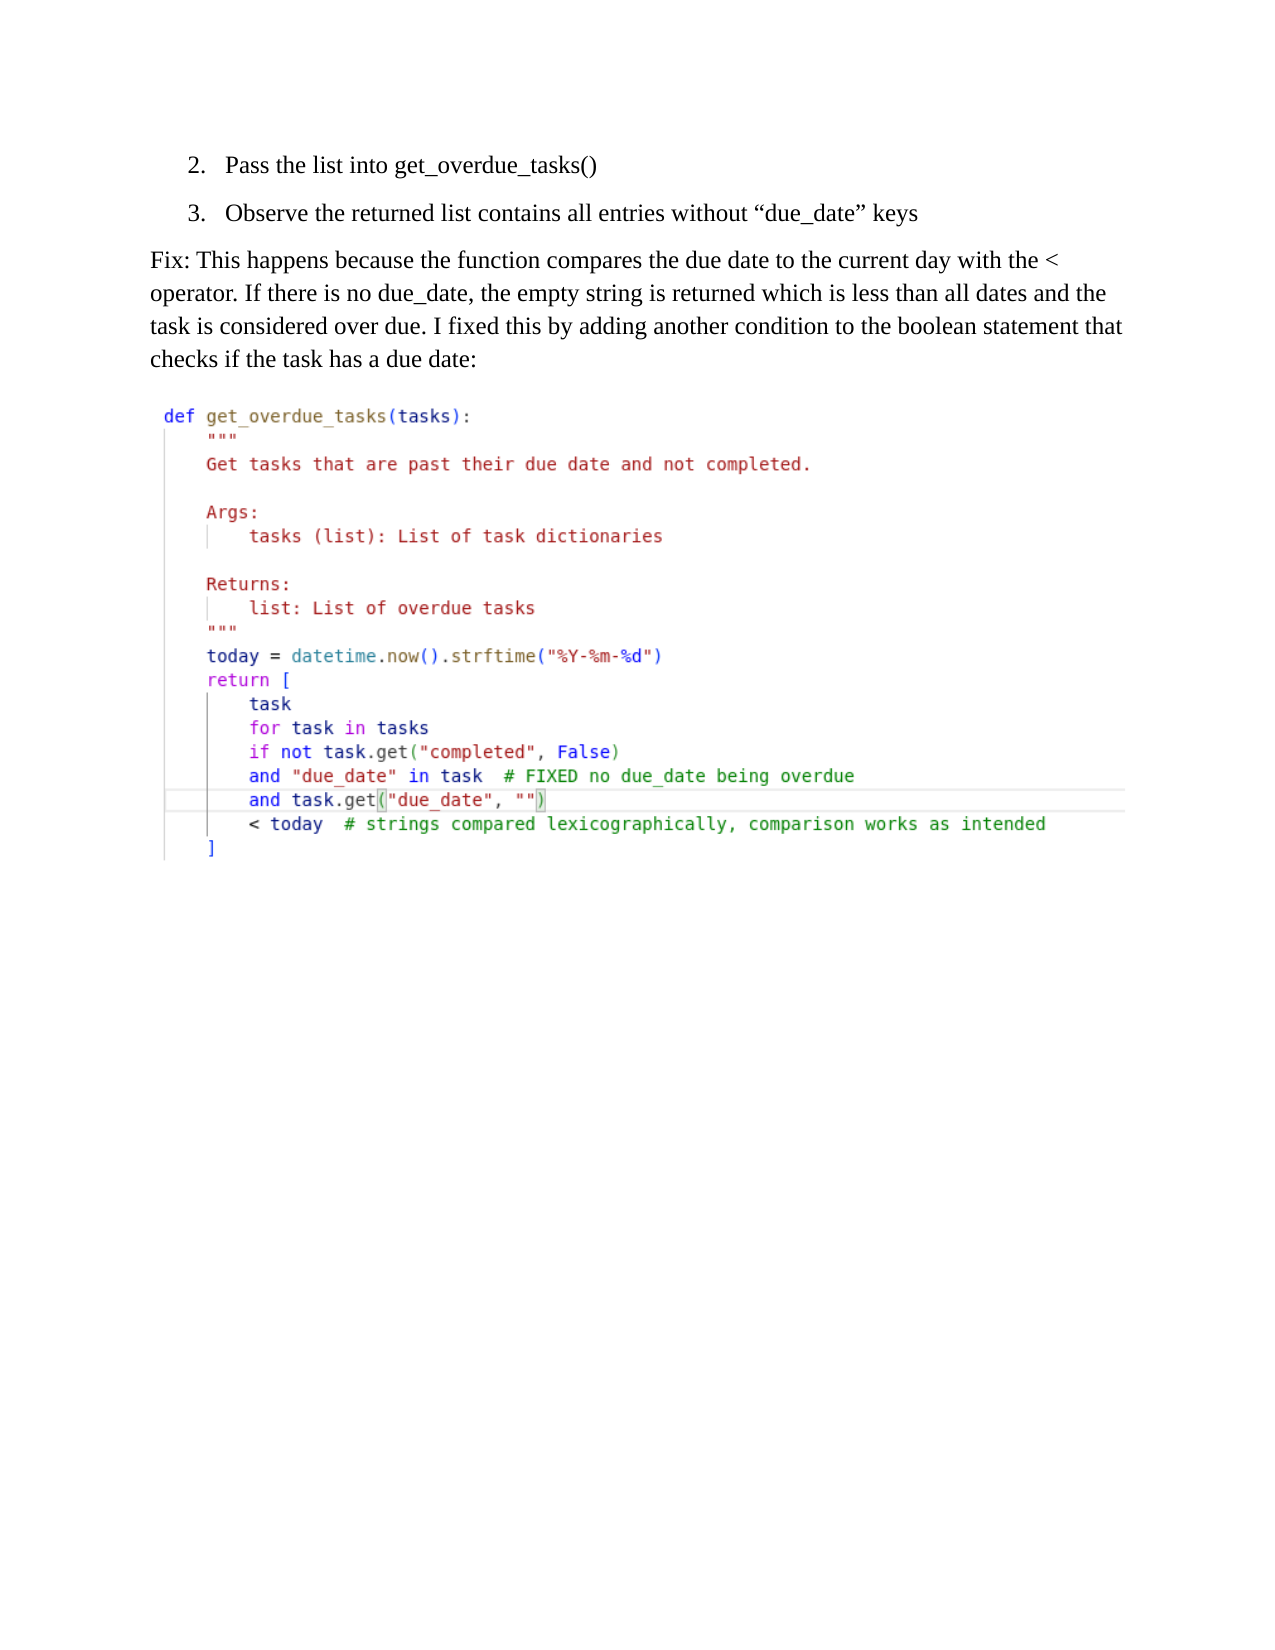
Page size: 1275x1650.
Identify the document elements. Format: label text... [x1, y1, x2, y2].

picture [150, 391, 1125, 863]
list Observe the returned list contains all entries without “due_date” keys [187, 198, 1125, 226]
text Fix: This happens because the function compares the due date to the current day with the < operator. If there is no due_date, the empty string is returned which is less than all dates and the task is considered over due. I fixed this by adding another condition to the boolean statement that checks if the task has a due date: [150, 245, 1125, 373]
list Pass the list into get_overdue_tasks() [187, 150, 1125, 179]
